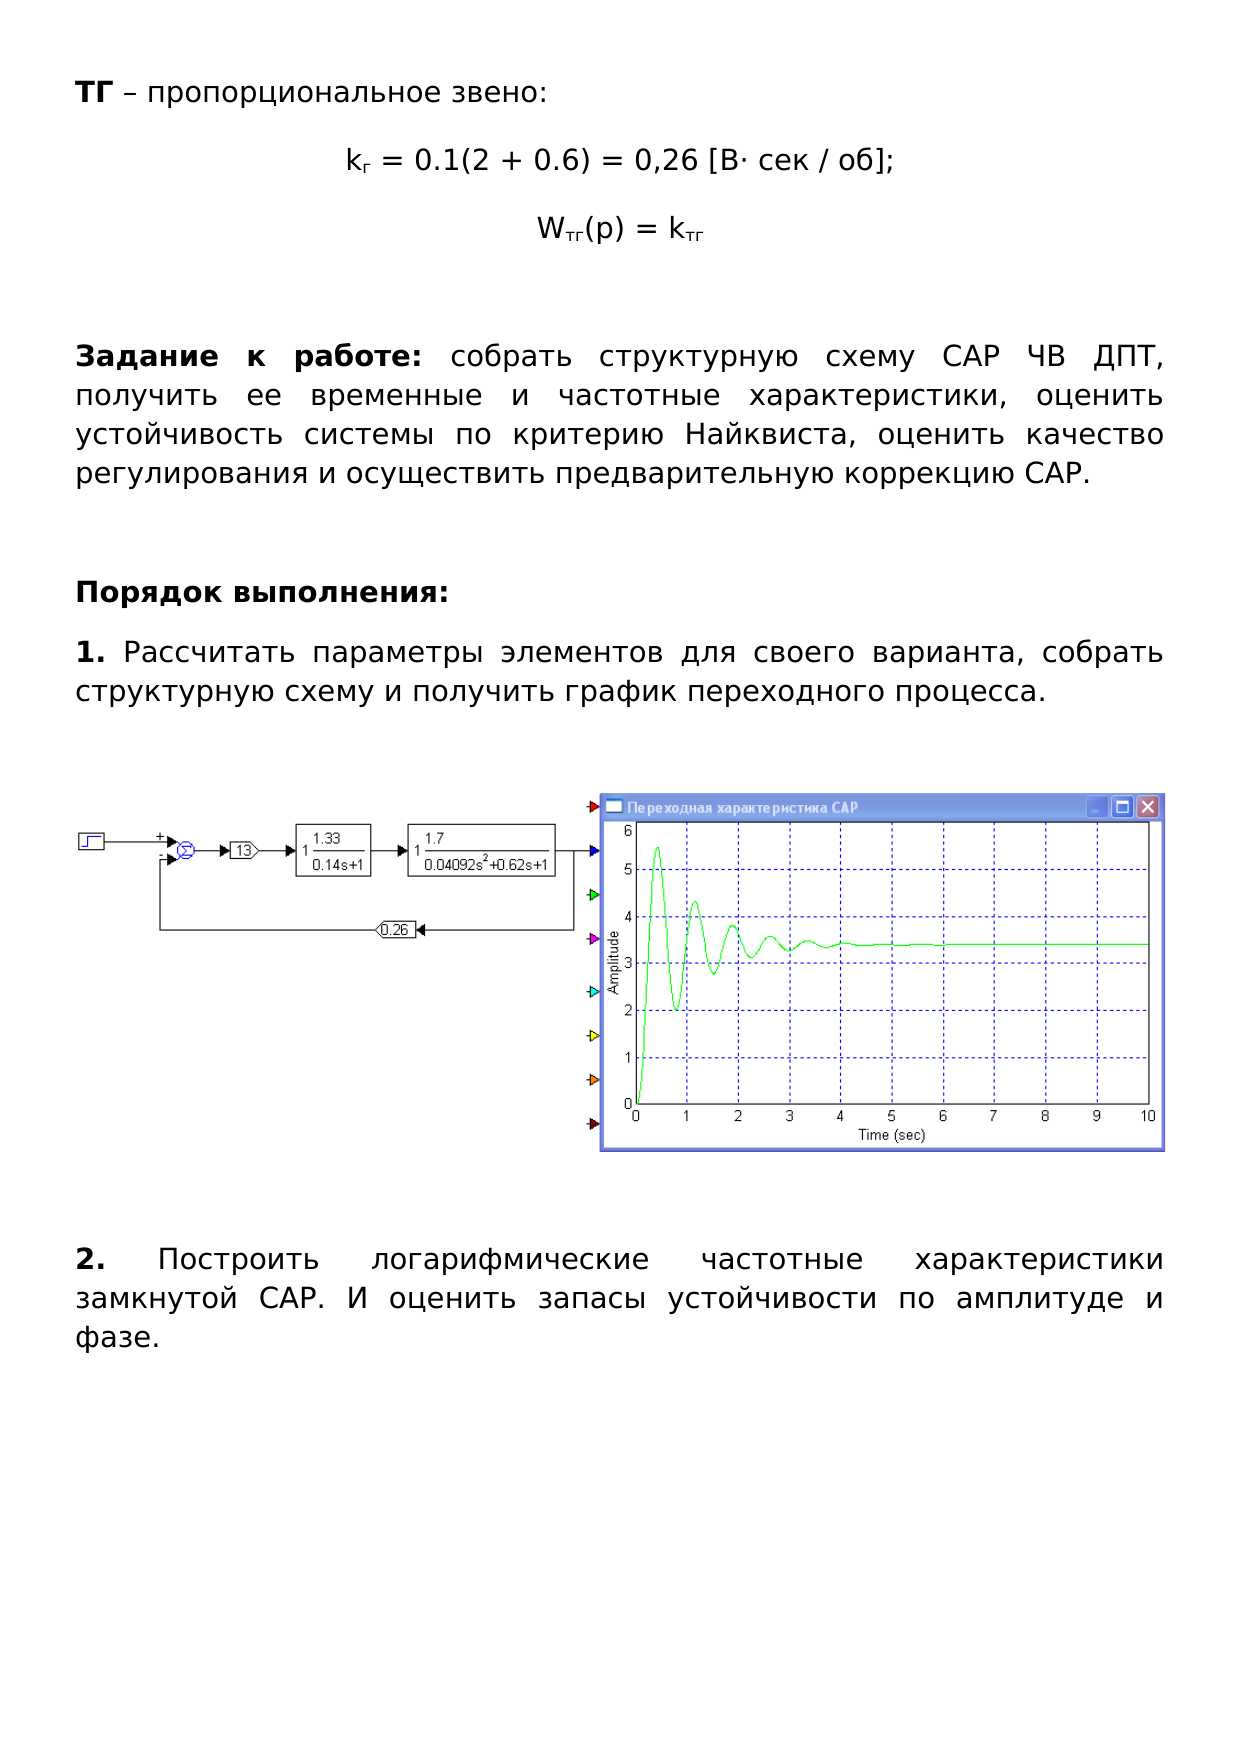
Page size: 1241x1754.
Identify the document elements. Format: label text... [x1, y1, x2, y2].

text Порядок выполнения: [75, 576, 1165, 609]
text Задание к работе: собрать структурную схему САР ЧВ ДПТ, получить ее временные и частотные характеристики, оценить устойчивость системы по критерию Найквиста, оценить качество регулирования и осуществить предварительную коррекцию САР. [75, 339, 1165, 490]
text 1. Рассчитать параметры элементов для своего варианта, собрать структурную схему и получить график переходного процесса. [75, 635, 1165, 708]
picture [75, 793, 1166, 1152]
text 2. Построить логарифмические частотные характеристики замкнутой САР. И оценить запасы устойчивости по амплитуде и фазе. [75, 1242, 1165, 1354]
text ТГ – пропорциональное звено: [75, 75, 1165, 109]
text Wтг(p) = kтг [75, 211, 1165, 245]
text kг = 0.1(2 + 0.6) = 0,26 [В· сек / об]; [75, 143, 1165, 177]
